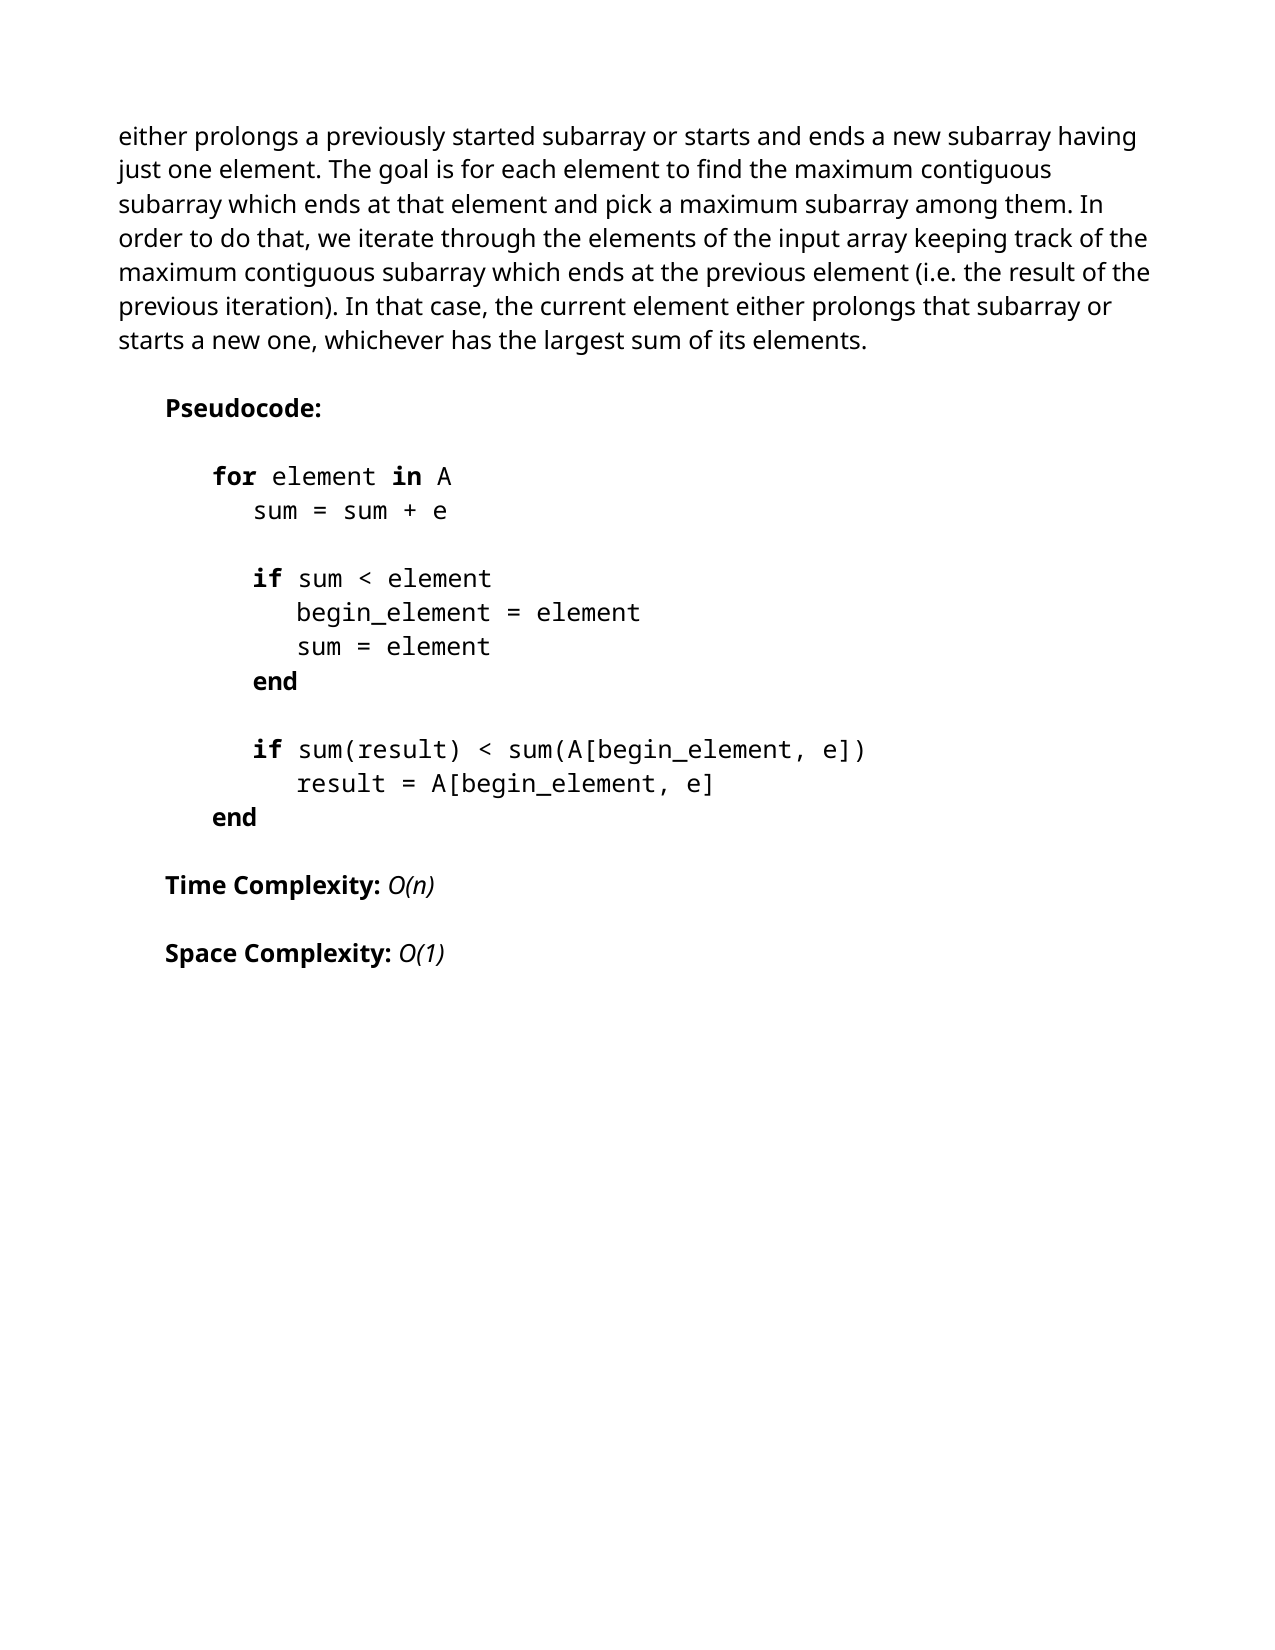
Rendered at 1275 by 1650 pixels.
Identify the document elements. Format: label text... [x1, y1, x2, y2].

text sum = element [165, 629, 1157, 663]
text sum = sum + e [165, 493, 1157, 527]
text if sum(result) < sum(A[begin_element, e]) [165, 731, 1157, 765]
text for element in A [165, 459, 1157, 493]
text end [165, 799, 1157, 833]
text Time Complexity: O(n) [118, 867, 1157, 902]
text Pseudocode: [118, 391, 1157, 425]
text Space Complexity: O(1) [118, 936, 1157, 970]
text end [165, 663, 1157, 697]
text if sum < element [165, 561, 1157, 595]
text begin_element = element [165, 595, 1157, 629]
text either prolongs a previously started subarray or starts and ends a new subarray having just one element. The goal is for each element to find the maximum contiguous subarray which ends at that element and pick a maximum subarray among them. In order to do that, we iterate through the elements of the input array keeping track of the maximum contiguous subarray which ends at the previous element (i.e. the result of the previous iteration). In that case, the current element either prolongs that subarray or starts a new one, whichever has the largest sum of its elements. [118, 118, 1157, 357]
text result = A[begin_element, e] [165, 765, 1157, 799]
